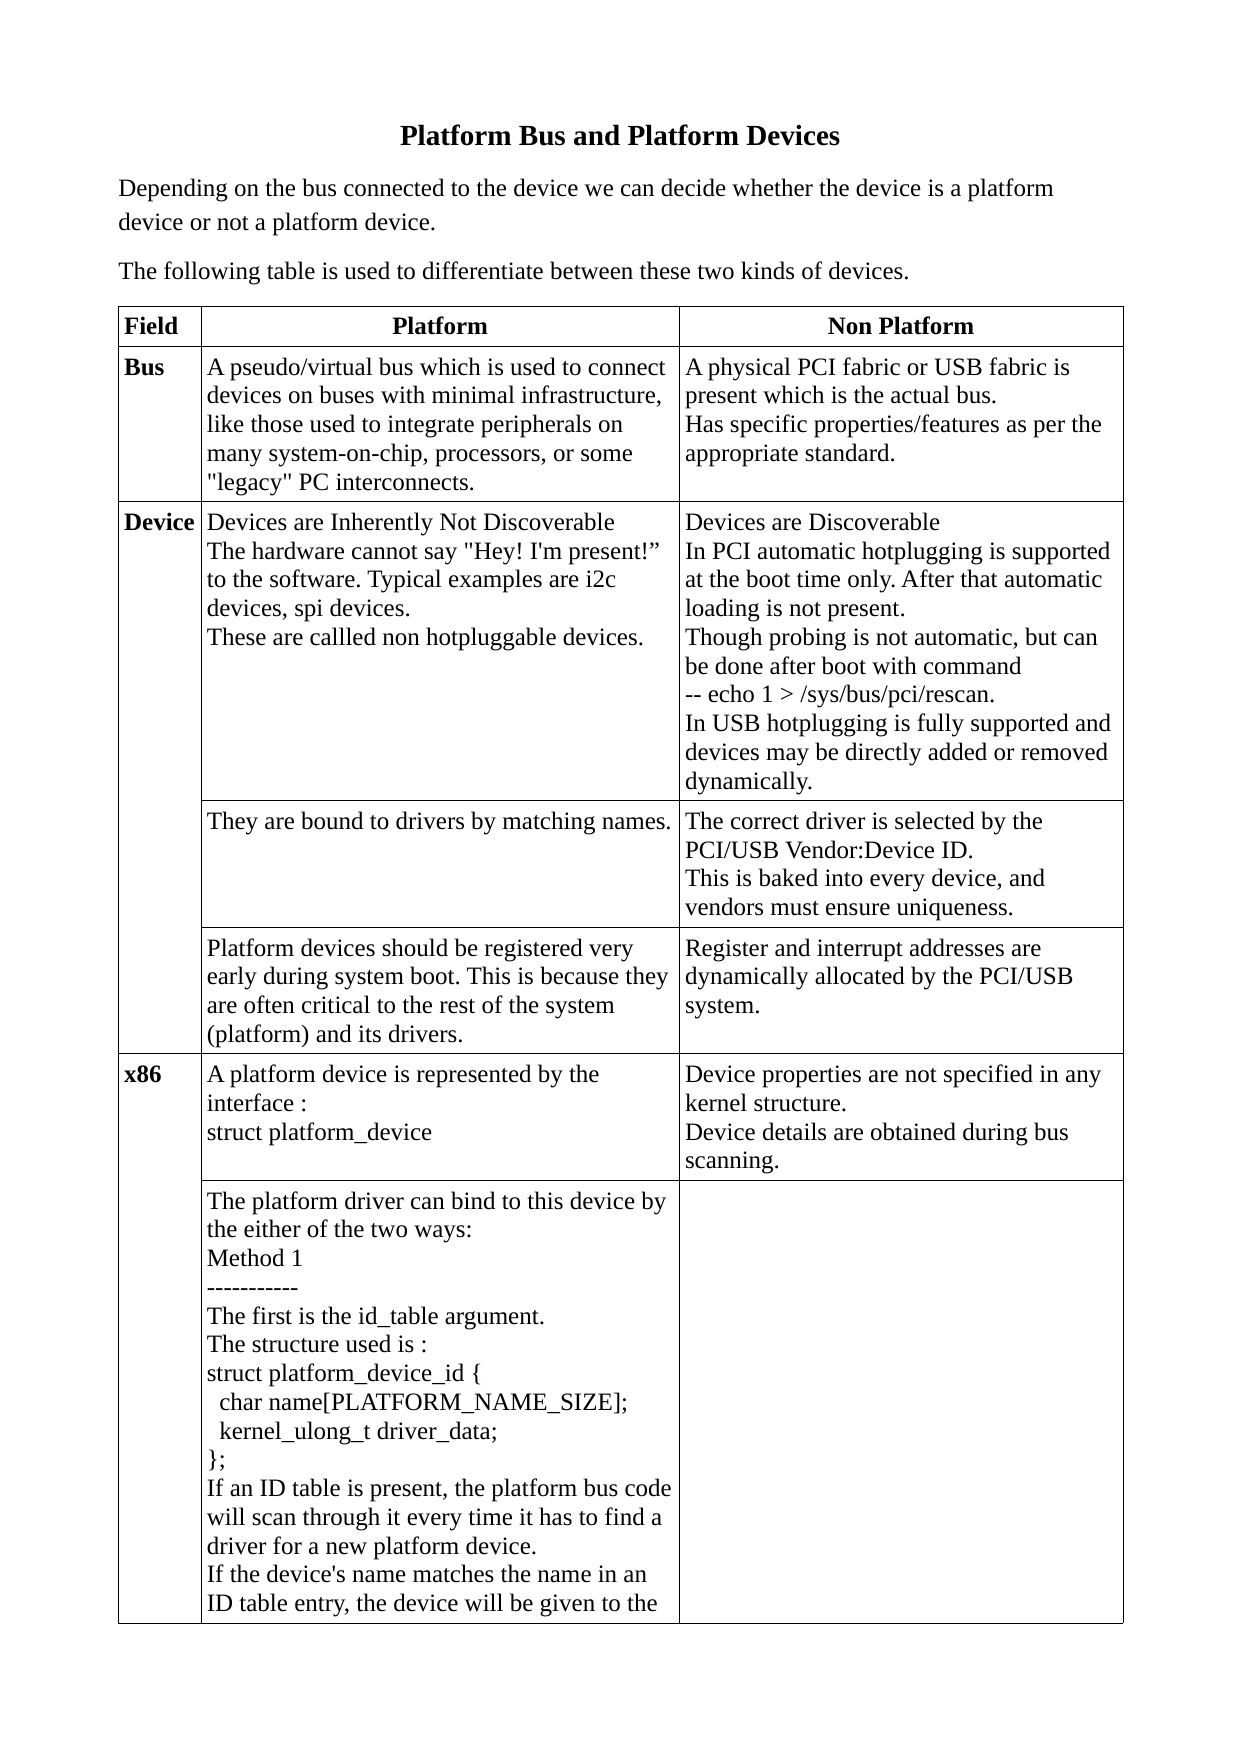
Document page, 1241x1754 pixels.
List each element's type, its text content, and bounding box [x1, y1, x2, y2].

text The following table is used to differentiate between these two kinds of devices. [118, 256, 1122, 285]
table_cell A physical PCI fabric or USB fabric is present which is the actual bus. Has specific properties/features as per the appropriate standard. [680, 347, 1123, 501]
table_cell The correct driver is selected by the PCI/USB Vendor:Device ID. This is baked into every device, and vendors must ensure uniqueness. [680, 801, 1123, 927]
table_cell [680, 1181, 1123, 1623]
table_header Non Platform [680, 307, 1123, 346]
table_cell A pseudo/virtual bus which is used to connect devices on buses with minimal infrastructure, like those used to integrate peripherals on many system-on-chip, processors, or some "legacy" PC interconnects. [202, 347, 679, 501]
table_cell Device [119, 502, 201, 1053]
table_cell The platform driver can bind to this device by the either of the two ways: Method 1 ----------- The first is the id_table argument. The structure used is : struct platform_device_id { char name[PLATFORM_NAME_SIZE]; kernel_ulong_t driver_data; }; If an ID table is present, the platform bus code will scan through it every time it has to find a driver for a new platform device. If the device's name matches the name in an ID table entry, the device will be given to the [202, 1181, 679, 1623]
table_cell They are bound to drivers by matching names. [202, 801, 679, 927]
table_cell A platform device is represented by the interface : struct platform_device [202, 1054, 679, 1180]
text Depending on the bus connected to the device we can decide whether the device is a platform device or not a platform device. [118, 173, 1122, 236]
text Platform Bus and Platform Devices [118, 118, 1122, 152]
table_cell Register and interrupt addresses are dynamically allocated by the PCI/USB system. [680, 928, 1123, 1053]
table_cell Bus [119, 347, 201, 501]
table_cell Devices are Discoverable In PCI automatic hotplugging is supported at the boot time only. After that automatic loading is not present. Though probing is not automatic, but can be done after boot with command -- echo 1 > /sys/bus/pci/rescan. In USB hotplugging is fully supported and devices may be directly added or removed dynamically. [680, 502, 1123, 800]
table_header Platform [202, 307, 679, 346]
table_header Field [119, 307, 201, 346]
table_cell x86 [119, 1054, 201, 1623]
table_cell Device properties are not specified in any kernel structure. Device details are obtained during bus scanning. [680, 1054, 1123, 1180]
table_cell Platform devices should be registered very early during system boot. This is because they are often critical to the rest of the system (platform) and its drivers. [202, 928, 679, 1053]
table_cell Devices are Inherently Not Discoverable The hardware cannot say "Hey! I'm present!” to the software. Typical examples are i2c devices, spi devices. These are callled non hotpluggable devices. [202, 502, 679, 800]
